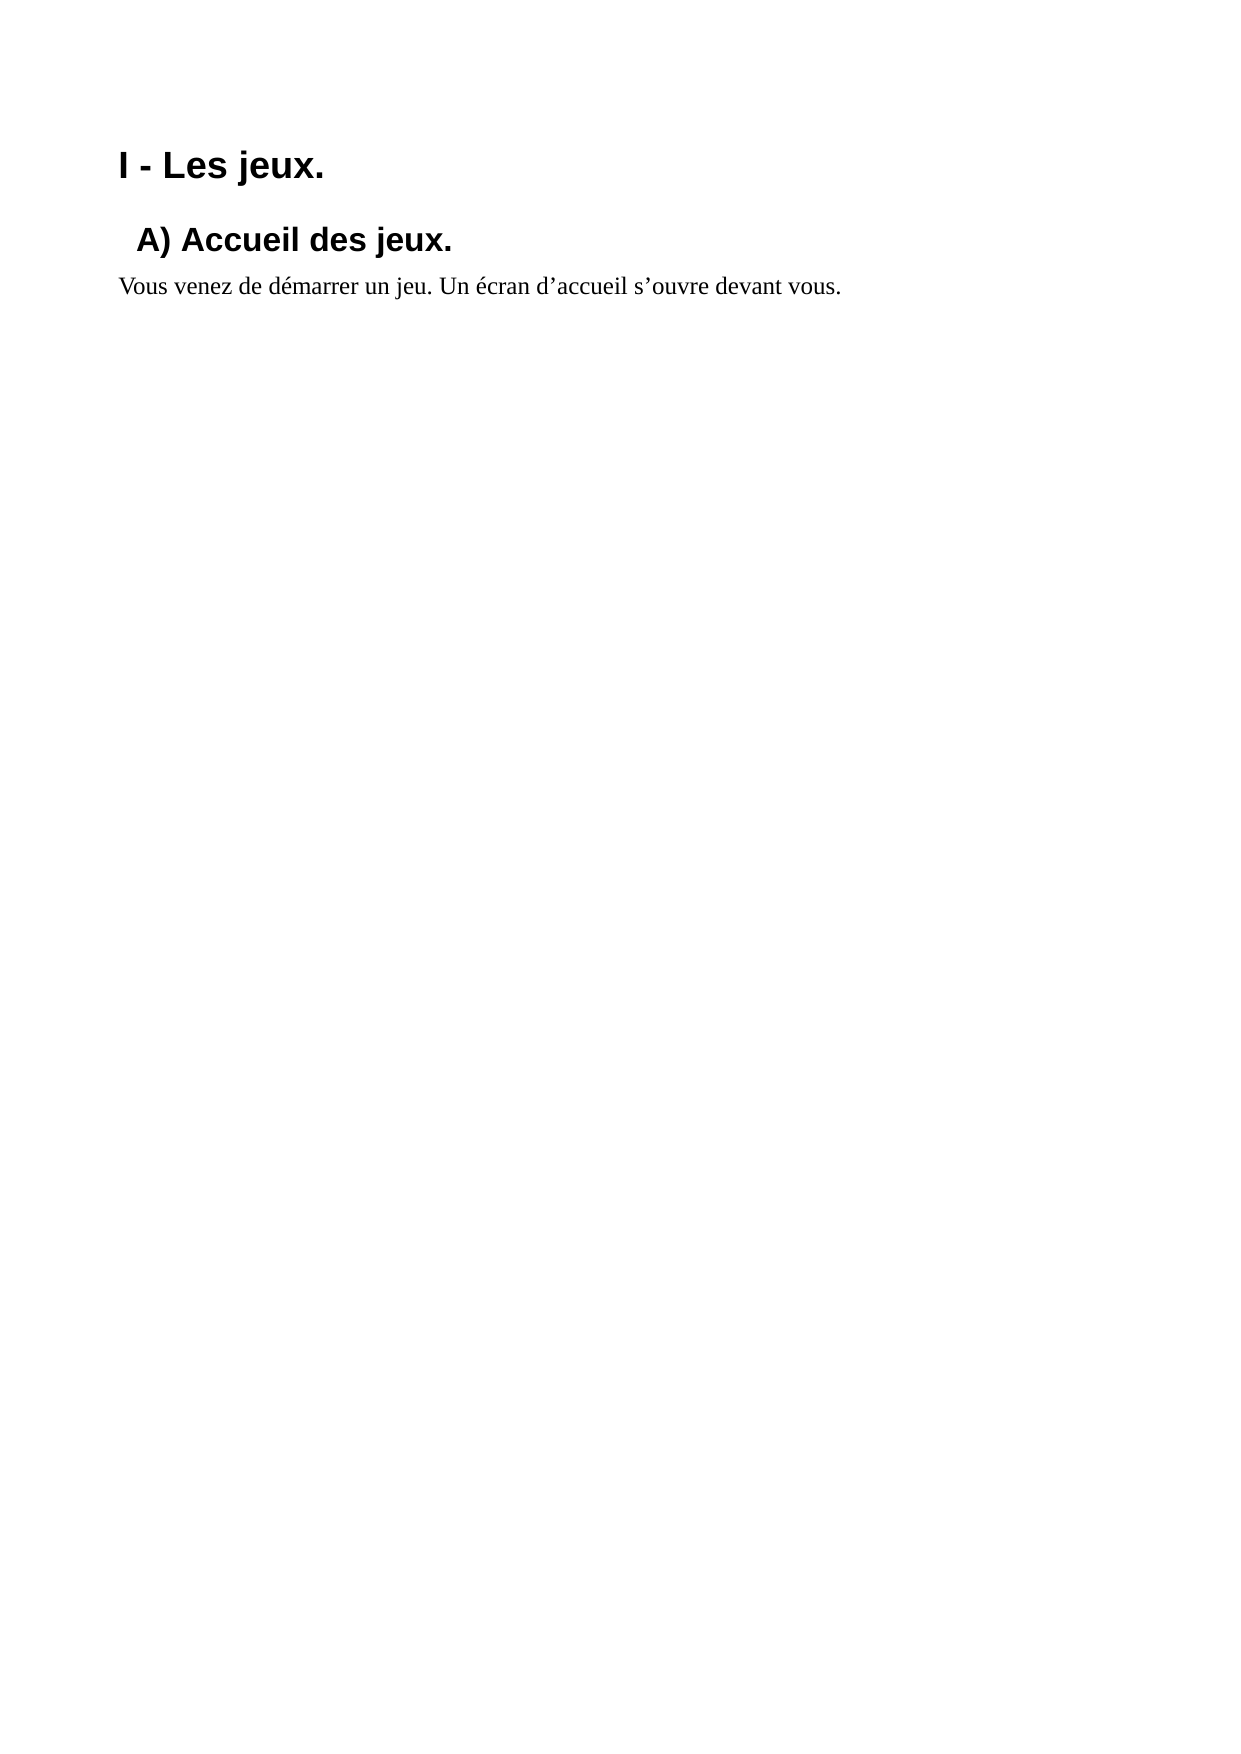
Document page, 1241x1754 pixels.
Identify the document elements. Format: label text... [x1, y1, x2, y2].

subtitle Les jeux. [118, 143, 1122, 187]
subtitle Accueil des jeux. [118, 220, 1122, 259]
text Vous venez de démarrer un jeu. Un écran d’accueil s’ouvre devant vous. [118, 271, 1122, 300]
